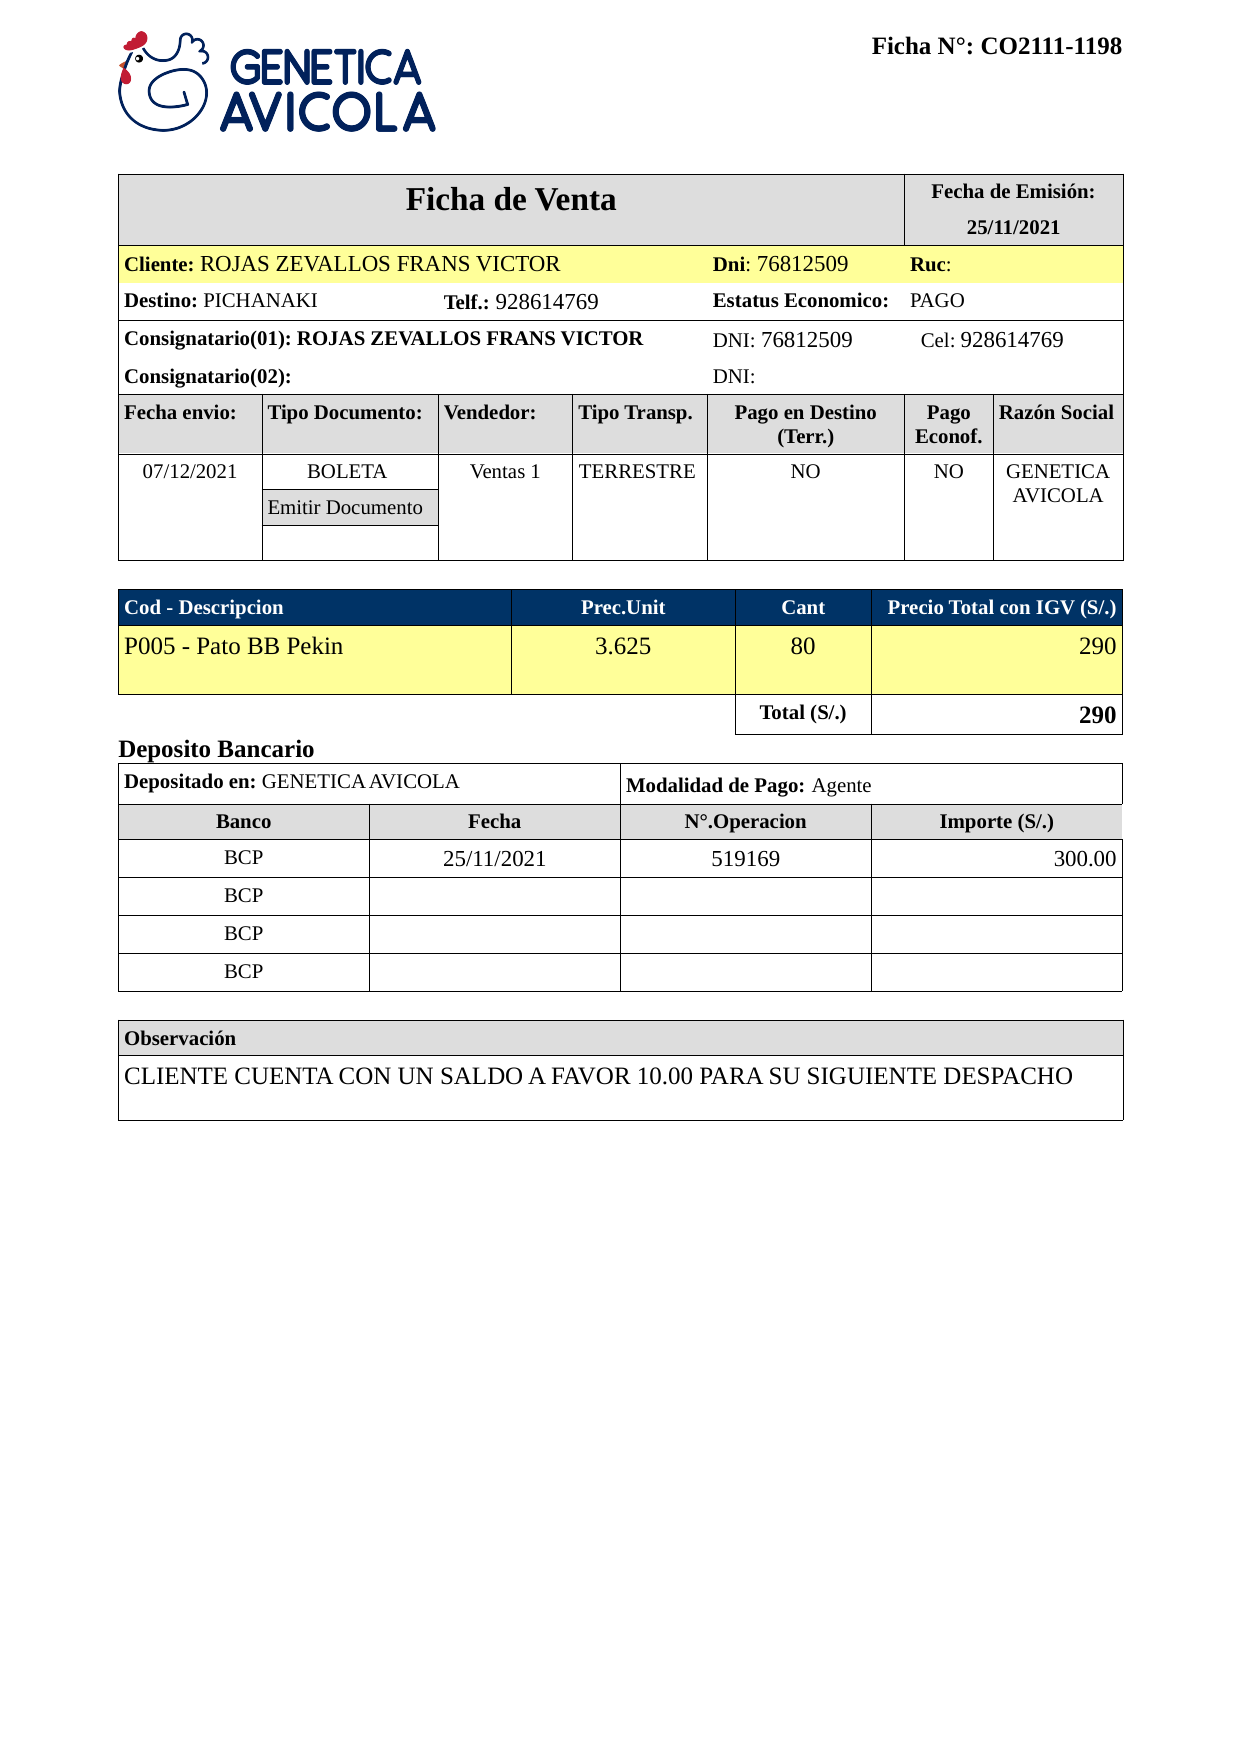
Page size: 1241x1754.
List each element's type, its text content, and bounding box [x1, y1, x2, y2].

table_cell Consignatario(02): [119, 358, 707, 394]
table_cell [872, 916, 1122, 953]
table_cell Consignatario(01): ROJAS ZEVALLOS FRANS VICTOR [119, 321, 707, 358]
table_cell Fecha envio: [119, 395, 262, 453]
table_cell [621, 878, 871, 915]
table_cell [370, 954, 620, 991]
table_cell BOLETA [263, 455, 438, 489]
table_cell Destino: PICHANAKI [119, 283, 438, 320]
picture [118, 31, 436, 132]
table_cell TERRESTRE [573, 455, 707, 560]
table_cell [370, 916, 620, 953]
table_cell Estatus Economico: [707, 283, 904, 320]
table_cell Vendedor: [439, 395, 572, 453]
table_cell Pago Econof. [905, 395, 993, 453]
table_cell Ruc: [904, 246, 1123, 283]
table_header Ficha de Venta [119, 175, 904, 245]
table_cell [621, 954, 871, 991]
text Deposito Bancario [118, 734, 1122, 763]
table_cell NO [708, 455, 904, 560]
table_cell Cliente: ROJAS ZEVALLOS FRANS VICTOR [119, 246, 707, 283]
table_cell N°.Operacion [621, 805, 871, 839]
table_header Modalidad de Pago: Agente [621, 764, 1122, 803]
table_cell 25/11/2021 [905, 209, 1123, 245]
table_cell P005 - Pato BB Pekin [119, 626, 511, 694]
table_cell [263, 526, 438, 560]
table_header Observación [119, 1021, 1123, 1055]
table_cell DNI: 76812509 [707, 321, 915, 358]
table_header Precio Total con IGV (S/.) [872, 590, 1122, 625]
table_header Prec.Unit [512, 590, 735, 625]
table_cell Ventas 1 [439, 455, 572, 560]
table_cell BCP [119, 878, 369, 915]
table_cell DNI: [707, 358, 1123, 394]
table_cell GENETICA AVICOLA [994, 455, 1123, 560]
table_header Cant [736, 590, 871, 625]
table_cell [511, 695, 735, 734]
table_cell 300.00 [872, 840, 1122, 877]
table_cell Razón Social [994, 395, 1123, 453]
table_cell 519169 [621, 840, 871, 877]
table_cell Pago en Destino (Terr.) [708, 395, 904, 453]
table_cell 3.625 [512, 626, 735, 694]
table_cell BCP [119, 916, 369, 953]
table_header Cod - Descripcion [119, 590, 511, 625]
table_cell Banco [119, 805, 369, 839]
table_cell 25/11/2021 [370, 840, 620, 877]
table_cell 290 [872, 626, 1122, 694]
table_cell 07/12/2021 [119, 455, 262, 560]
table_cell Dni: 76812509 [707, 246, 904, 283]
table_cell [370, 878, 620, 915]
table_cell [872, 954, 1122, 991]
table_cell 290 [872, 695, 1122, 734]
table_header Fecha de Emisión: [905, 175, 1123, 209]
table_cell [872, 878, 1122, 915]
table_cell BCP [119, 840, 369, 877]
table_cell Total (S/.) [736, 695, 871, 734]
table_cell NO [905, 455, 993, 560]
table_cell Importe (S/.) [872, 805, 1122, 839]
table_cell CLIENTE CUENTA CON UN SALDO A FAVOR 10.00 PARA SU SIGUIENTE DESPACHO [119, 1056, 1123, 1119]
table_cell BCP [119, 954, 369, 991]
table_cell 80 [736, 626, 871, 694]
table_cell Telf.: 928614769 [438, 283, 707, 320]
table_cell [118, 695, 511, 734]
table_cell Fecha [370, 805, 620, 839]
table_header Depositado en: GENETICA AVICOLA [119, 764, 620, 803]
table_cell [621, 916, 871, 953]
table_cell PAGO [904, 283, 1123, 320]
table_cell Cel: 928614769 [915, 321, 1123, 358]
table_cell Tipo Documento: [263, 395, 438, 453]
table_cell Tipo Transp. [573, 395, 707, 453]
table_cell Emitir Documento [263, 490, 438, 525]
